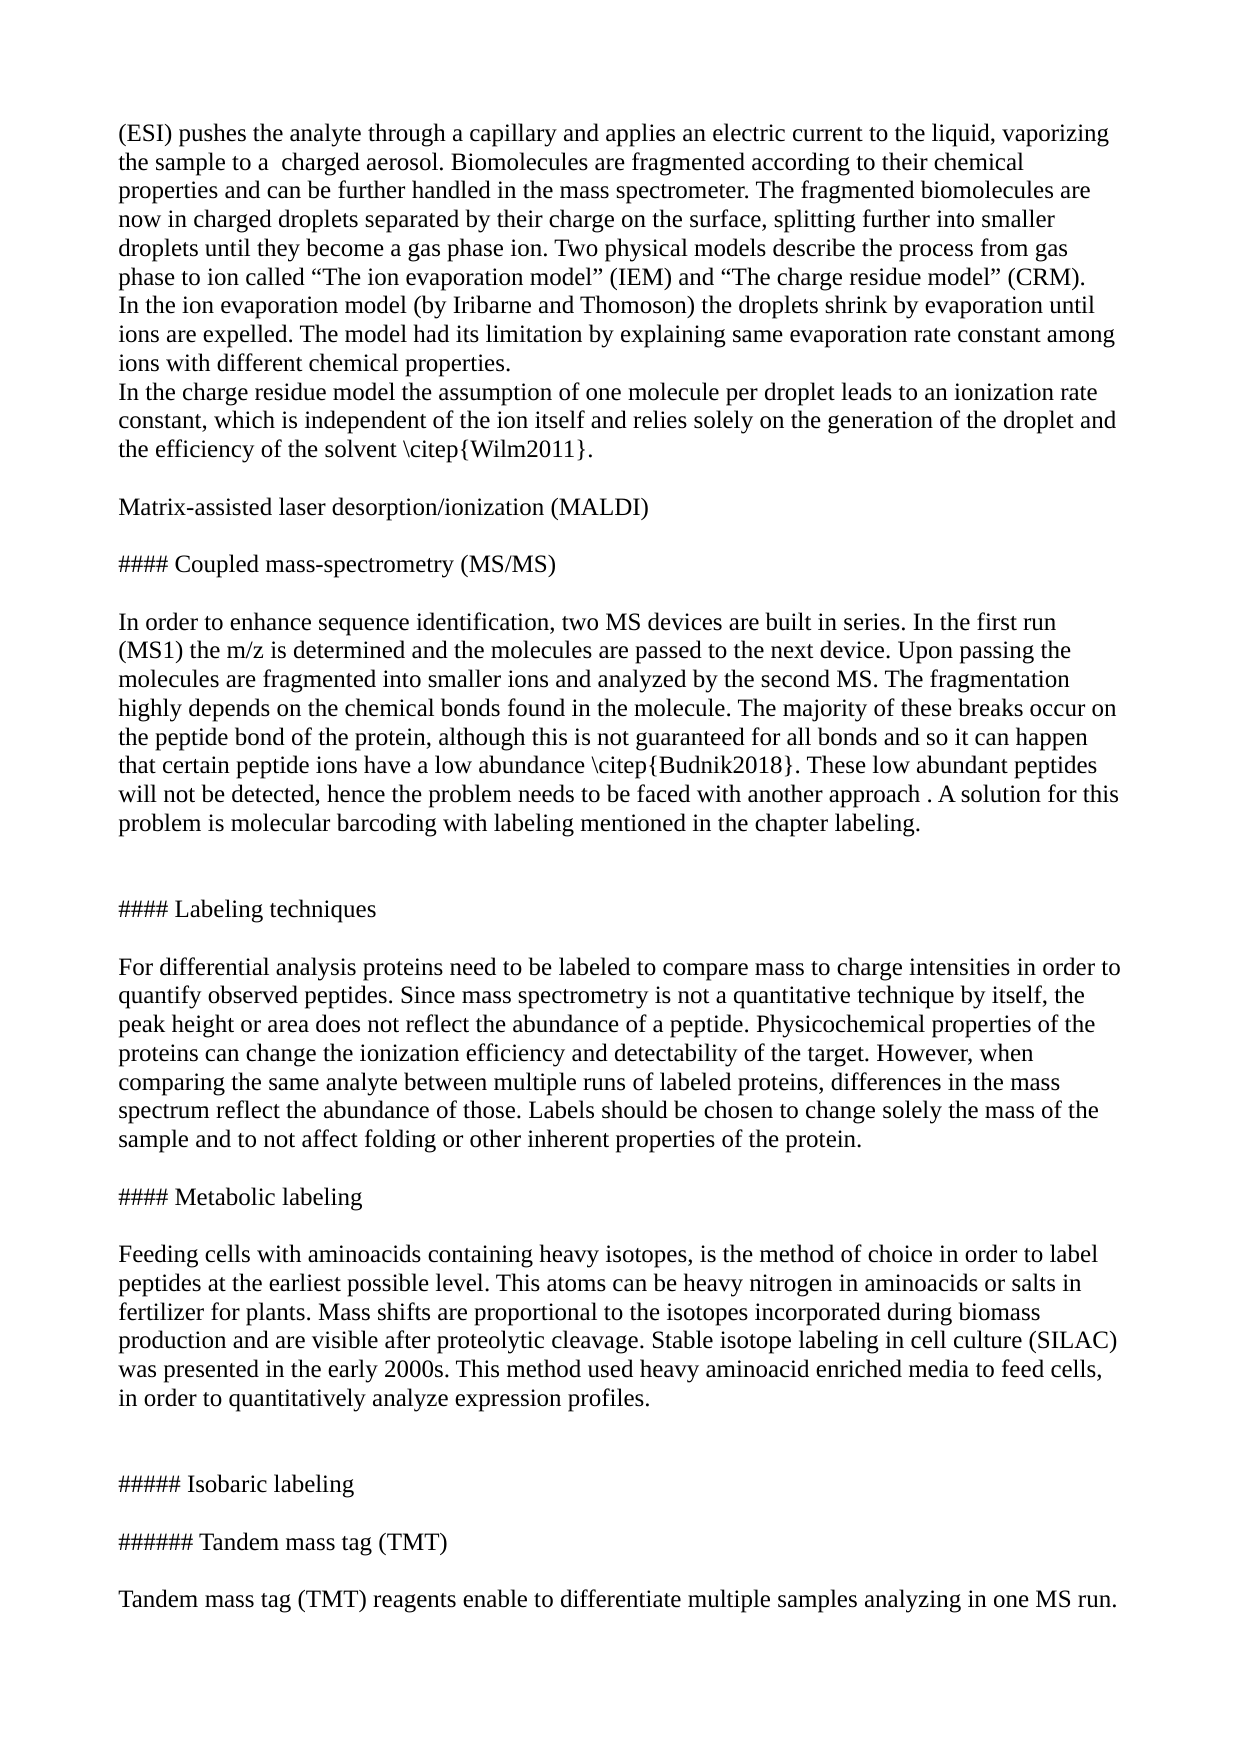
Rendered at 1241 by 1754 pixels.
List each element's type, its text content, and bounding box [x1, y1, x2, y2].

text In the ion evaporation model (by Iribarne and Thomoson) the droplets shrink by evaporation until ions are expelled. The model had its limitation by explaining same evaporation rate constant among ions with different chemical properties. [118, 291, 1122, 377]
text #### Labeling techniques [118, 894, 1122, 923]
text (ESI) pushes the analyte through a capillary and applies an electric current to the liquid, vaporizing the sample to a charged aerosol. Biomolecules are fragmented according to their chemical properties and can be further handled in the mass spectrometer. The fragmented biomolecules are now in charged droplets separated by their charge on the surface, splitting further into smaller droplets until they become a gas phase ion. Two physical models describe the process from gas phase to ion called “The ion evaporation model” (IEM) and “The charge residue model” (CRM). [118, 118, 1122, 291]
text Feeding cells with aminoacids containing heavy isotopes, is the method of choice in order to label peptides at the earliest possible level. This atoms can be heavy nitrogen in aminoacids or salts in fertilizer for plants. Mass shifts are proportional to the isotopes incorporated during biomass production and are visible after proteolytic cleavage. Stable isotope labeling in cell culture (SILAC) was presented in the early 2000s. This method used heavy aminoacid enriched media to feed cells, in order to quantitatively analyze expression profiles. [118, 1239, 1122, 1412]
text #### Coupled mass-spectrometry (MS/MS) [118, 549, 1122, 578]
text Tandem mass tag (TMT) reagents enable to differentiate multiple samples analyzing in one MS run. [118, 1584, 1122, 1613]
text For differential analysis proteins need to be labeled to compare mass to charge intensities in order to quantify observed peptides. Since mass spectrometry is not a quantitative technique by itself, the peak height or area does not reflect the abundance of a peptide. Physicochemical properties of the proteins can change the ionization efficiency and detectability of the target. However, when comparing the same analyte between multiple runs of labeled proteins, differences in the mass spectrum reflect the abundance of those. Labels should be chosen to change solely the mass of the sample and to not affect folding or other inherent properties of the protein. [118, 952, 1122, 1153]
text #### Metabolic labeling [118, 1182, 1122, 1211]
text In order to enhance sequence identification, two MS devices are built in series. In the first run (MS1) the m/z is determined and the molecules are passed to the next device. Upon passing the molecules are fragmented into smaller ions and analyzed by the second MS. The fragmentation highly depends on the chemical bonds found in the molecule. The majority of these breaks occur on the peptide bond of the protein, although this is not guaranteed for all bonds and so it can happen that certain peptide ions have a low abundance \citep{Budnik2018}. These low abundant peptides will not be detected, hence the problem needs to be faced with another approach . A solution for this problem is molecular barcoding with labeling mentioned in the chapter labeling. [118, 607, 1122, 837]
text ##### Isobaric labeling [118, 1469, 1122, 1498]
text ###### Tandem mass tag (TMT) [118, 1527, 1122, 1556]
text Matrix-assisted laser desorption/ionization (MALDI) [118, 492, 1122, 521]
text In the charge residue model the assumption of one molecule per droplet leads to an ionization rate constant, which is independent of the ion itself and relies solely on the generation of the droplet and the efficiency of the solvent \citep{Wilm2011}. [118, 377, 1122, 463]
